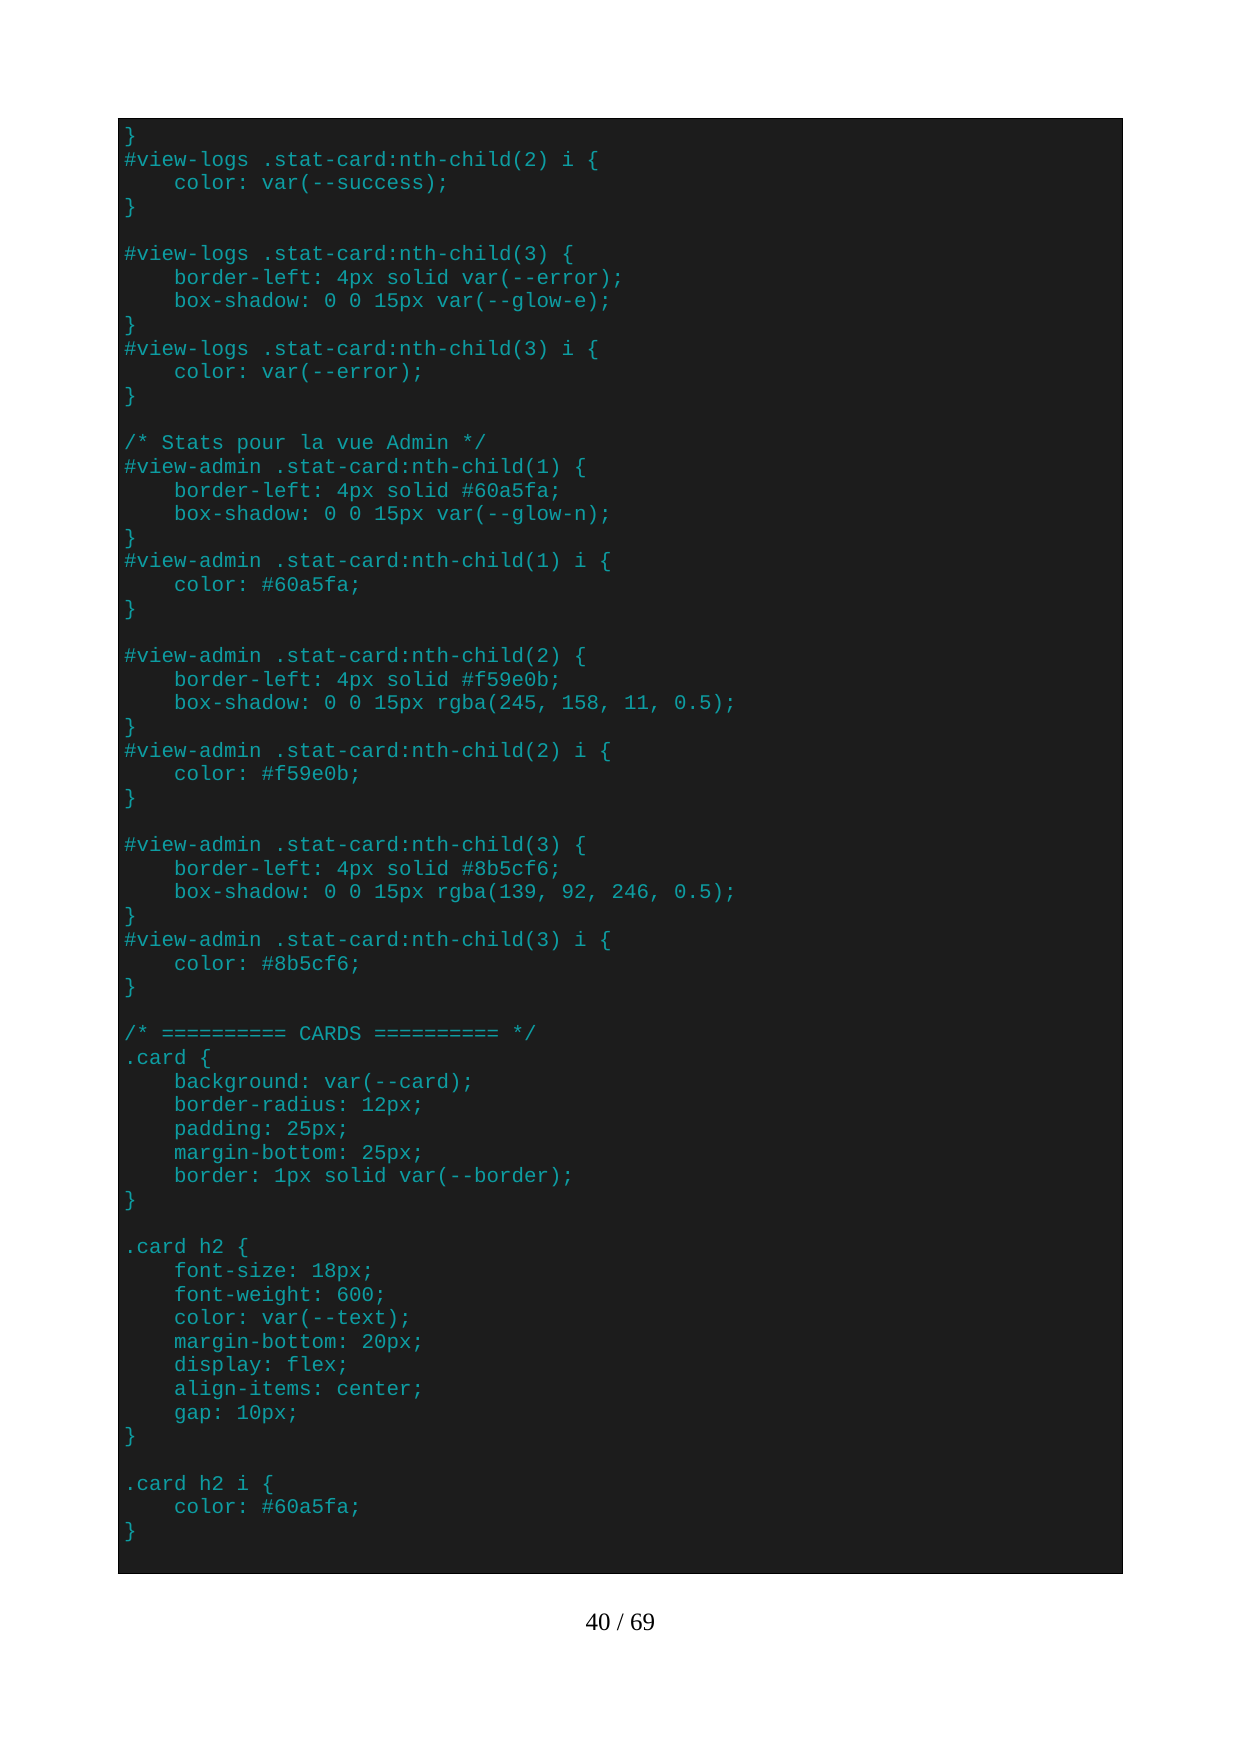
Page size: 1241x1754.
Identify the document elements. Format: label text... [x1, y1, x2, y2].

table_header } #view-logs .stat-card:nth-child(2) i { color: var(--success); } #view-logs .stat-card:nth-child(3) { border-left: 4px solid var(--error); box-shadow: 0 0 15px var(--glow-e); } #view-logs .stat-card:nth-child(3) i { color: var(--error); } /* Stats pour la vue Admin */ #view-admin .stat-card:nth-child(1) { border-left: 4px solid #60a5fa; box-shadow: 0 0 15px var(--glow-n); } #view-admin .stat-card:nth-child(1) i { color: #60a5fa; } #view-admin .stat-card:nth-child(2) { border-left: 4px solid #f59e0b; box-shadow: 0 0 15px rgba(245, 158, 11, 0.5); } #view-admin .stat-card:nth-child(2) i { color: #f59e0b; } #view-admin .stat-card:nth-child(3) { border-left: 4px solid #8b5cf6; box-shadow: 0 0 15px rgba(139, 92, 246, 0.5); } #view-admin .stat-card:nth-child(3) i { color: #8b5cf6; } /* ========== CARDS ========== */ .card { background: var(--card); border-radius: 12px; padding: 25px; margin-bottom: 25px; border: 1px solid var(--border); } .card h2 { font-size: 18px; font-weight: 600; color: var(--text); margin-bottom: 20px; display: flex; align-items: center; gap: 10px; } .card h2 i { color: #60a5fa; } [119, 119, 1122, 1573]
